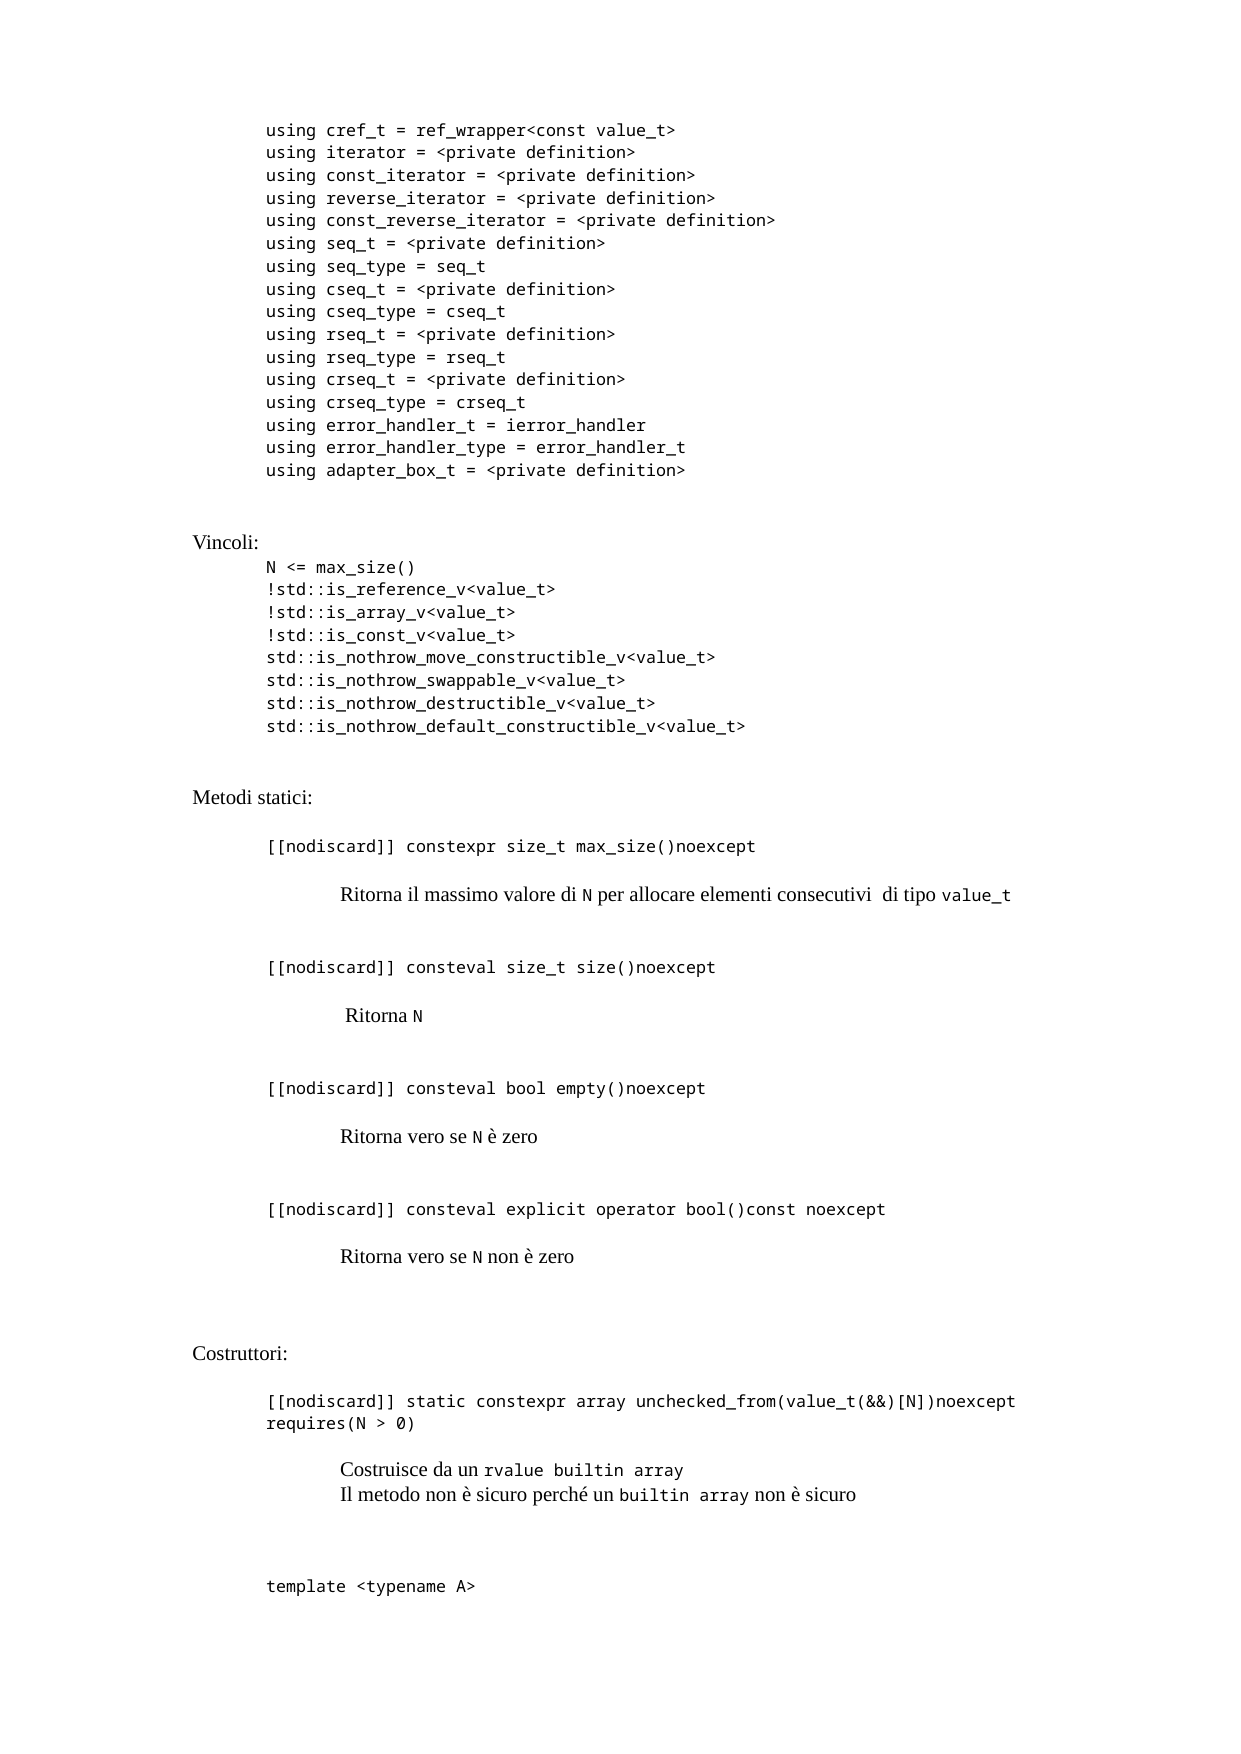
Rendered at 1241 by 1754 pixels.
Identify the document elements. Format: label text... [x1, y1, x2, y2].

text requires(N > 0) [118, 1412, 1122, 1434]
text using iterator = <private definition> [118, 141, 1122, 163]
text using rseq_t = <private definition> [118, 322, 1122, 345]
text std::is_nothrow_swappable_v<value_t> [118, 669, 1122, 692]
text using crseq_t = <private definition> [118, 368, 1122, 391]
text std::is_nothrow_move_constructible_v<value_t> [118, 646, 1122, 669]
text N <= max_size() [118, 554, 1122, 578]
text Ritorna N [118, 1003, 1122, 1027]
text Costruisce da un rvalue builtin array [118, 1457, 1122, 1482]
text template <typename A> [118, 1574, 1122, 1597]
text [[nodiscard]] consteval explicit operator bool()const noexcept [118, 1196, 1122, 1220]
text using cseq_type = cseq_t [118, 300, 1122, 322]
text using error_handler_t = ierror_handler [118, 413, 1122, 436]
text using reverse_iterator = <private definition> [118, 186, 1122, 209]
text Costruttori: [118, 1341, 1122, 1365]
text using cref_t = ref_wrapper<const value_t> [118, 118, 1122, 141]
text using error_handler_type = error_handler_t [118, 436, 1122, 459]
text Il metodo non è sicuro perché un builtin array non è sicuro [118, 1482, 1122, 1506]
text [[nodiscard]] static constexpr array unchecked_from(value_t(&&)[N])noexcept [118, 1389, 1122, 1412]
text Ritorna vero se N è zero [118, 1123, 1122, 1148]
text Ritorna il massimo valore di N per allocare elementi consecutivi di tipo value_t [118, 882, 1122, 906]
text !std::is_reference_v<value_t> [118, 578, 1122, 601]
text using rseq_type = rseq_t [118, 345, 1122, 368]
text using crseq_type = crseq_t [118, 391, 1122, 413]
text std::is_nothrow_destructible_v<value_t> [118, 692, 1122, 714]
text using const_reverse_iterator = <private definition> [118, 209, 1122, 232]
text using seq_type = seq_t [118, 254, 1122, 277]
text using seq_t = <private definition> [118, 232, 1122, 254]
text using const_iterator = <private definition> [118, 163, 1122, 186]
text !std::is_const_v<value_t> [118, 623, 1122, 646]
text Vincoli: [118, 529, 1122, 554]
text Ritorna vero se N non è zero [118, 1244, 1122, 1269]
text std::is_nothrow_default_constructible_v<value_t> [118, 714, 1122, 737]
text using cseq_t = <private definition> [118, 277, 1122, 300]
text [[nodiscard]] constexpr size_t max_size()noexcept [118, 833, 1122, 858]
text [[nodiscard]] consteval bool empty()noexcept [118, 1075, 1122, 1099]
text [[nodiscard]] consteval size_t size()noexcept [118, 954, 1122, 978]
text Metodi statici: [118, 785, 1122, 809]
text !std::is_array_v<value_t> [118, 601, 1122, 623]
text using adapter_box_t = <private definition> [118, 459, 1122, 481]
